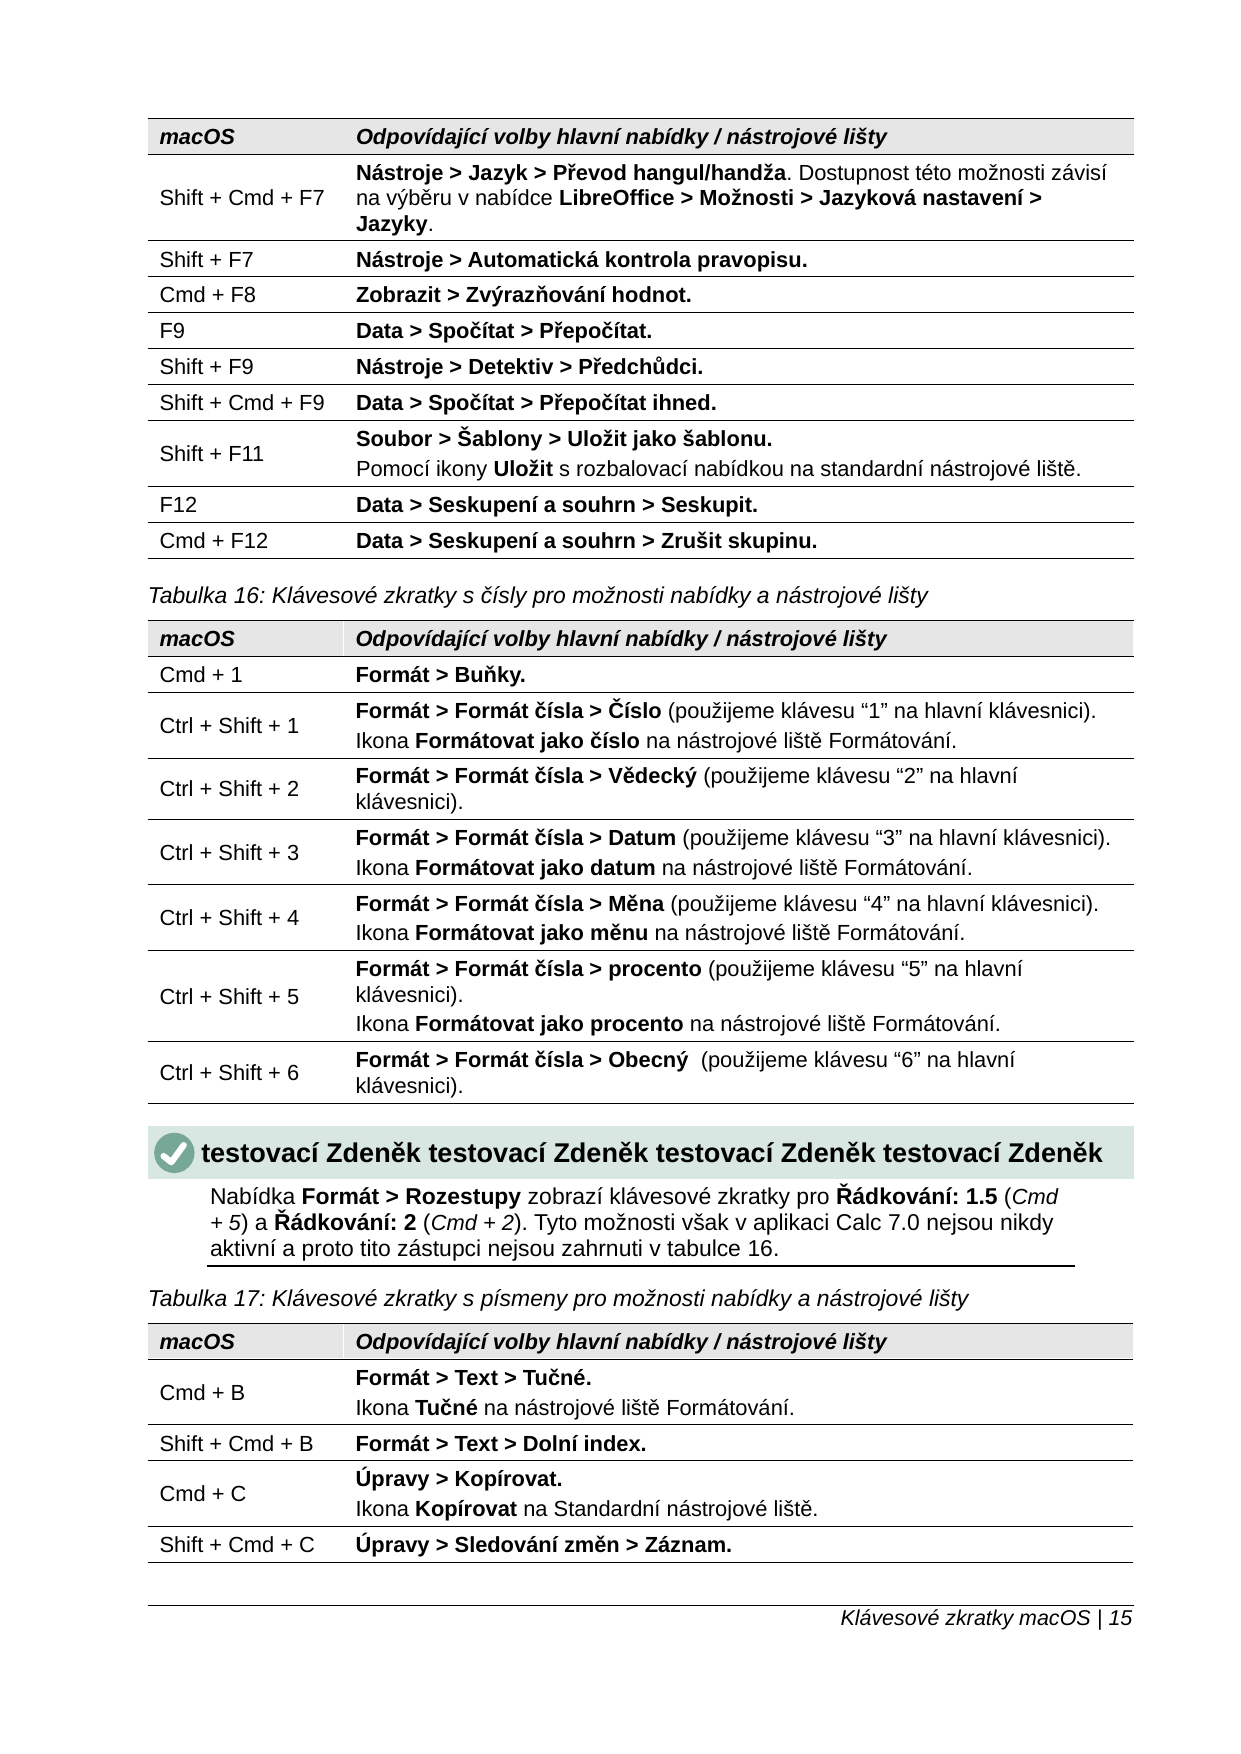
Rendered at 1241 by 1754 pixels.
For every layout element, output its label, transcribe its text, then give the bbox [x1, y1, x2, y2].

table_cell Shift + Cmd + F9 [148, 385, 344, 420]
table_header macOS [148, 119, 344, 154]
table_cell Formát > Formát čísla > procento (použijeme klávesu “5” na hlavní klávesnici). Ikona Formátovat jako procento na nástrojové liště Formátování. [344, 951, 1133, 1041]
table_header macOS [148, 621, 343, 656]
table_cell Cmd + C [148, 1461, 343, 1526]
table_cell Ctrl + Shift + 3 [148, 820, 343, 884]
table_header Odpovídající volby hlavní nabídky / nástrojové lišty [344, 621, 1133, 656]
table_cell Ctrl + Shift + 4 [148, 885, 343, 950]
table_cell Data > Seskupení a souhrn > Zrušit skupinu. [344, 523, 1134, 558]
table_cell Shift + F9 [148, 349, 344, 384]
table_cell Formát > Formát čísla > Obecný (použijeme klávesu “6” na hlavní klávesnici). [344, 1042, 1133, 1102]
table_cell Úpravy > Sledování změn > Záznam. [344, 1527, 1133, 1562]
table_cell Formát > Formát čísla > Měna (použijeme klávesu “4” na hlavní klávesnici). Ikona Formátovat jako měnu na nástrojové liště Formátování. [344, 885, 1133, 950]
table_cell Nástroje > Detektiv > Předchůdci. [344, 349, 1134, 384]
table_cell Cmd + 1 [148, 657, 343, 692]
table_cell Cmd + B [148, 1360, 343, 1424]
table_cell Data > Spočítat > Přepočítat. [344, 313, 1134, 348]
subtitle testovací Zdeněk testovací Zdeněk testovací Zdeněk testovací Zdeněk [148, 1126, 1134, 1179]
table_cell Shift + Cmd + B [148, 1425, 343, 1460]
table_cell Formát > Text > Dolní index. [344, 1425, 1133, 1460]
table_cell F12 [148, 487, 344, 522]
table_cell Data > Seskupení a souhrn > Seskupit. [344, 487, 1134, 522]
table_cell Formát > Buňky. [344, 657, 1133, 692]
table_cell Formát > Text > Tučné. Ikona Tučné na nástrojové liště Formátování. [344, 1360, 1133, 1424]
table_header Odpovídající volby hlavní nabídky / nástrojové lišty [344, 1324, 1133, 1358]
table_cell Ctrl + Shift + 2 [148, 759, 343, 818]
text Tabulka 17: Klávesové zkratky s písmeny pro možnosti nabídky a nástrojové lišty [148, 1284, 1134, 1311]
table_cell Cmd + F12 [148, 523, 344, 558]
table_cell Shift + Cmd + C [148, 1527, 343, 1562]
table_cell Ctrl + Shift + 6 [148, 1042, 343, 1102]
table_cell Data > Spočítat > Přepočítat ihned. [344, 385, 1134, 420]
table_cell Soubor > Šablony > Uložit jako šablonu. Pomocí ikony Uložit s rozbalovací nabídkou na standardní nástrojové liště. [344, 421, 1134, 486]
table_cell Ctrl + Shift + 1 [148, 693, 343, 757]
table_cell Shift + F7 [148, 241, 344, 276]
table_cell Nástroje > Jazyk > Převod hangul/handža. Dostupnost této možnosti závisí na výběru v nabídce LibreOffice > Možnosti > Jazyková nastavení > Jazyky. [344, 155, 1134, 240]
table_cell Formát > Formát čísla > Číslo (použijeme klávesu “1” na hlavní klávesnici). Ikona Formátovat jako číslo na nástrojové liště Formátování. [344, 693, 1133, 757]
table_cell F9 [148, 313, 344, 348]
text Nabídka Formát > Rozestupy zobrazí klávesové zkratky pro Řádkování: 1.5 (Cmd + 5) a Řádkování: 2 (Cmd + 2). Tyto možnosti však v aplikaci Calc 7.0 nejsou nikdy aktivní a proto tito zástupci nejsou zahrnuti v tabulce 16. [207, 1179, 1075, 1265]
table_cell Shift + F11 [148, 421, 344, 486]
table_cell Formát > Formát čísla > Datum (použijeme klávesu “3” na hlavní klávesnici). Ikona Formátovat jako datum na nástrojové liště Formátování. [344, 820, 1133, 884]
table_cell Cmd + F8 [148, 277, 344, 312]
table_cell Formát > Formát čísla > Vědecký (použijeme klávesu “2” na hlavní klávesnici). [344, 759, 1133, 818]
table_cell Shift + Cmd + F7 [148, 155, 344, 240]
table_header macOS [148, 1324, 343, 1358]
table_cell Ctrl + Shift + 5 [148, 951, 343, 1041]
table_header Odpovídající volby hlavní nabídky / nástrojové lišty [344, 119, 1134, 154]
table_cell Nástroje > Automatická kontrola pravopisu. [344, 241, 1134, 276]
table_cell Zobrazit > Zvýrazňování hodnot. [344, 277, 1134, 312]
table_cell Úpravy > Kopírovat. Ikona Kopírovat na Standardní nástrojové liště. [344, 1461, 1133, 1526]
text Tabulka 16: Klávesové zkratky s čísly pro možnosti nabídky a nástrojové lišty [148, 582, 1134, 608]
